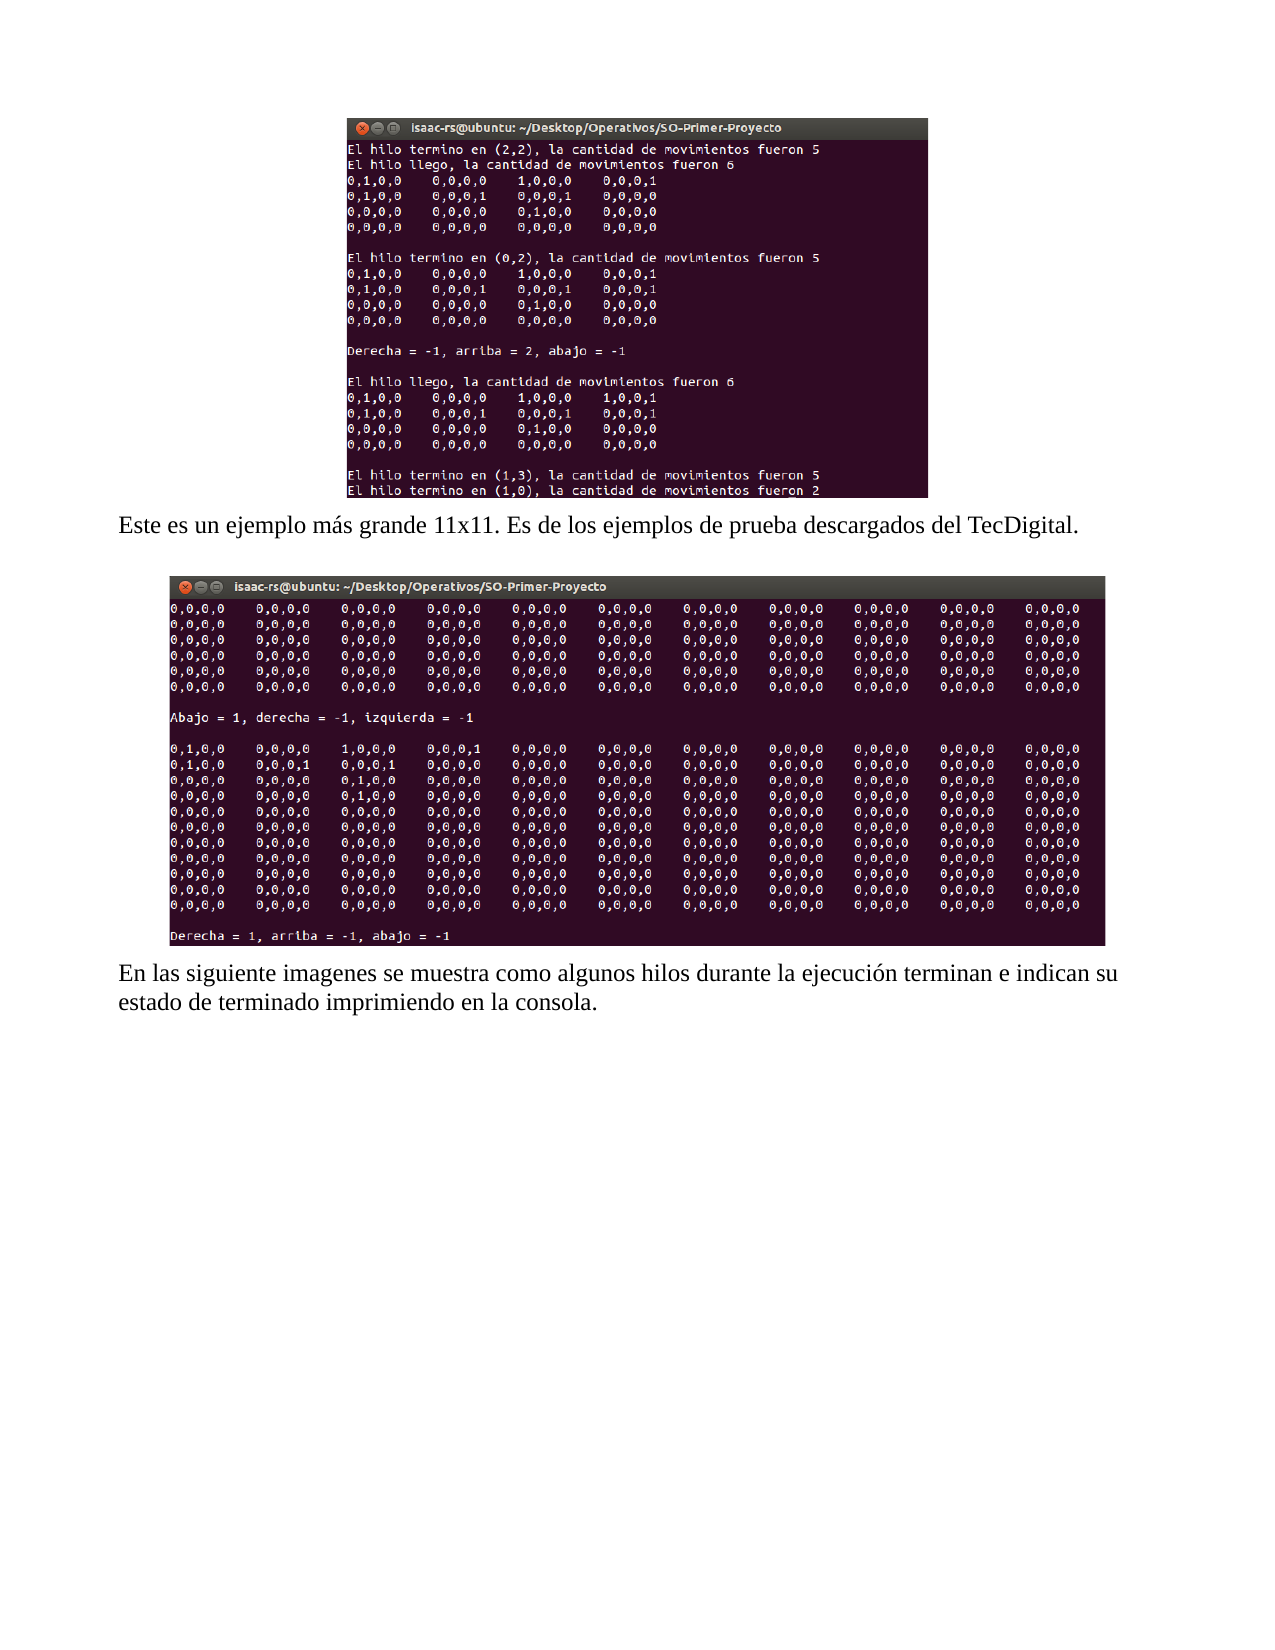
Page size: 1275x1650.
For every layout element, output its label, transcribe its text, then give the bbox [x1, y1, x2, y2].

text En las siguiente imagenes se muestra como algunos hilos durante la ejecución terminan e indican su estado de terminado imprimiendo en la consola. [118, 958, 1157, 1015]
text Este es un ejemplo más grande 11x11. Es de los ejemplos de prueba descargados del TecDigital. [118, 510, 1157, 539]
